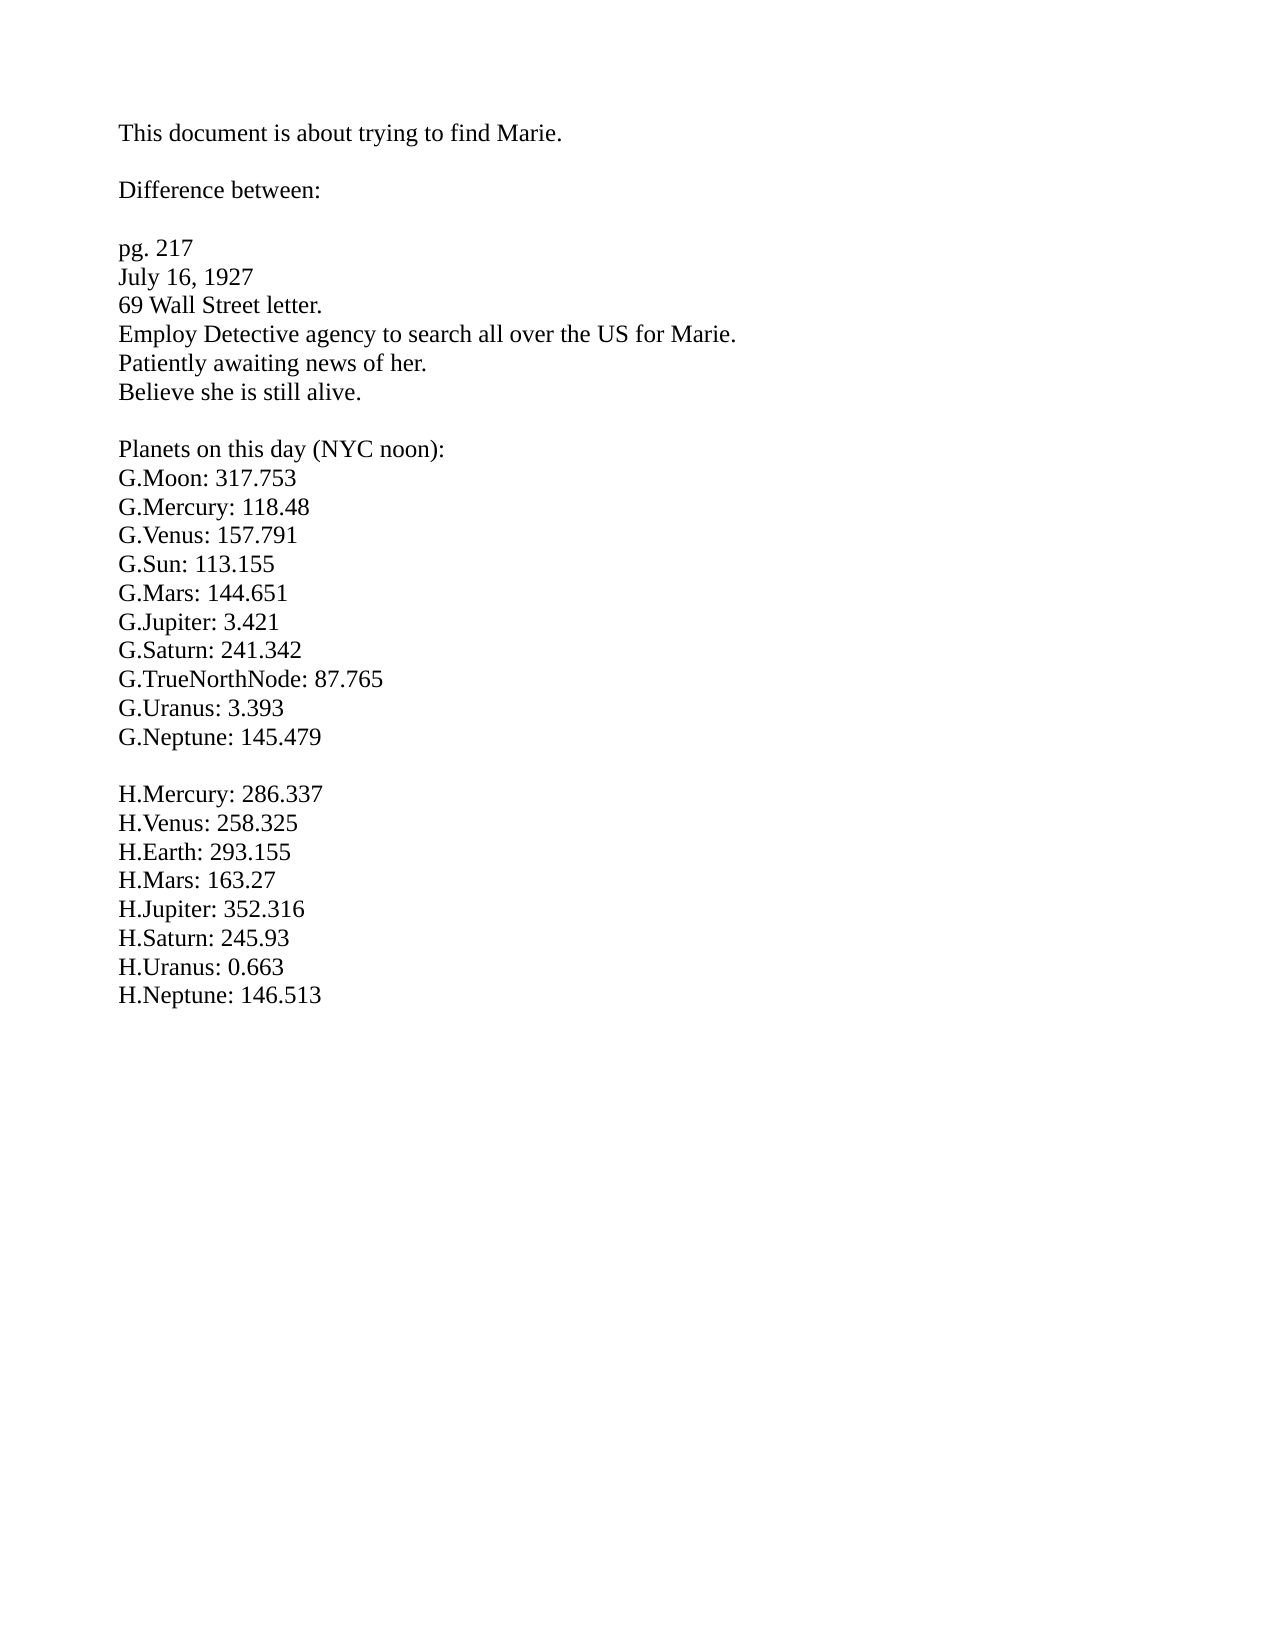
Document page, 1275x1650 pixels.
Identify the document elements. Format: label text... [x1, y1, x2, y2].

text This document is about trying to find Marie. [118, 118, 1157, 147]
text G.Sun: 113.155 [118, 549, 1157, 578]
text H.Jupiter: 352.316 [118, 894, 1157, 923]
text G.Neptune: 145.479 [118, 722, 1157, 751]
text G.Moon: 317.753 [118, 463, 1157, 492]
text G.TrueNorthNode: 87.765 [118, 664, 1157, 693]
text pg. 217 [118, 233, 1157, 262]
text Patiently awaiting news of her. [118, 348, 1157, 377]
text H.Venus: 258.325 [118, 808, 1157, 837]
text G.Mars: 144.651 [118, 578, 1157, 607]
text G.Jupiter: 3.421 [118, 607, 1157, 636]
text G.Saturn: 241.342 [118, 636, 1157, 664]
text H.Mercury: 286.337 [118, 779, 1157, 808]
text Employ Detective agency to search all over the US for Marie. [118, 319, 1157, 348]
text G.Uranus: 3.393 [118, 693, 1157, 722]
text H.Mars: 163.27 [118, 866, 1157, 894]
text H.Earth: 293.155 [118, 837, 1157, 866]
text July 16, 1927 [118, 262, 1157, 291]
text G.Mercury: 118.48 [118, 492, 1157, 521]
text G.Venus: 157.791 [118, 521, 1157, 549]
text 69 Wall Street letter. [118, 291, 1157, 319]
text Believe she is still alive. [118, 377, 1157, 406]
text H.Neptune: 146.513 [118, 981, 1157, 1009]
text Difference between: [118, 176, 1157, 204]
text H.Saturn: 245.93 [118, 923, 1157, 952]
text Planets on this day (NYC noon): [118, 434, 1157, 463]
text H.Uranus: 0.663 [118, 952, 1157, 981]
